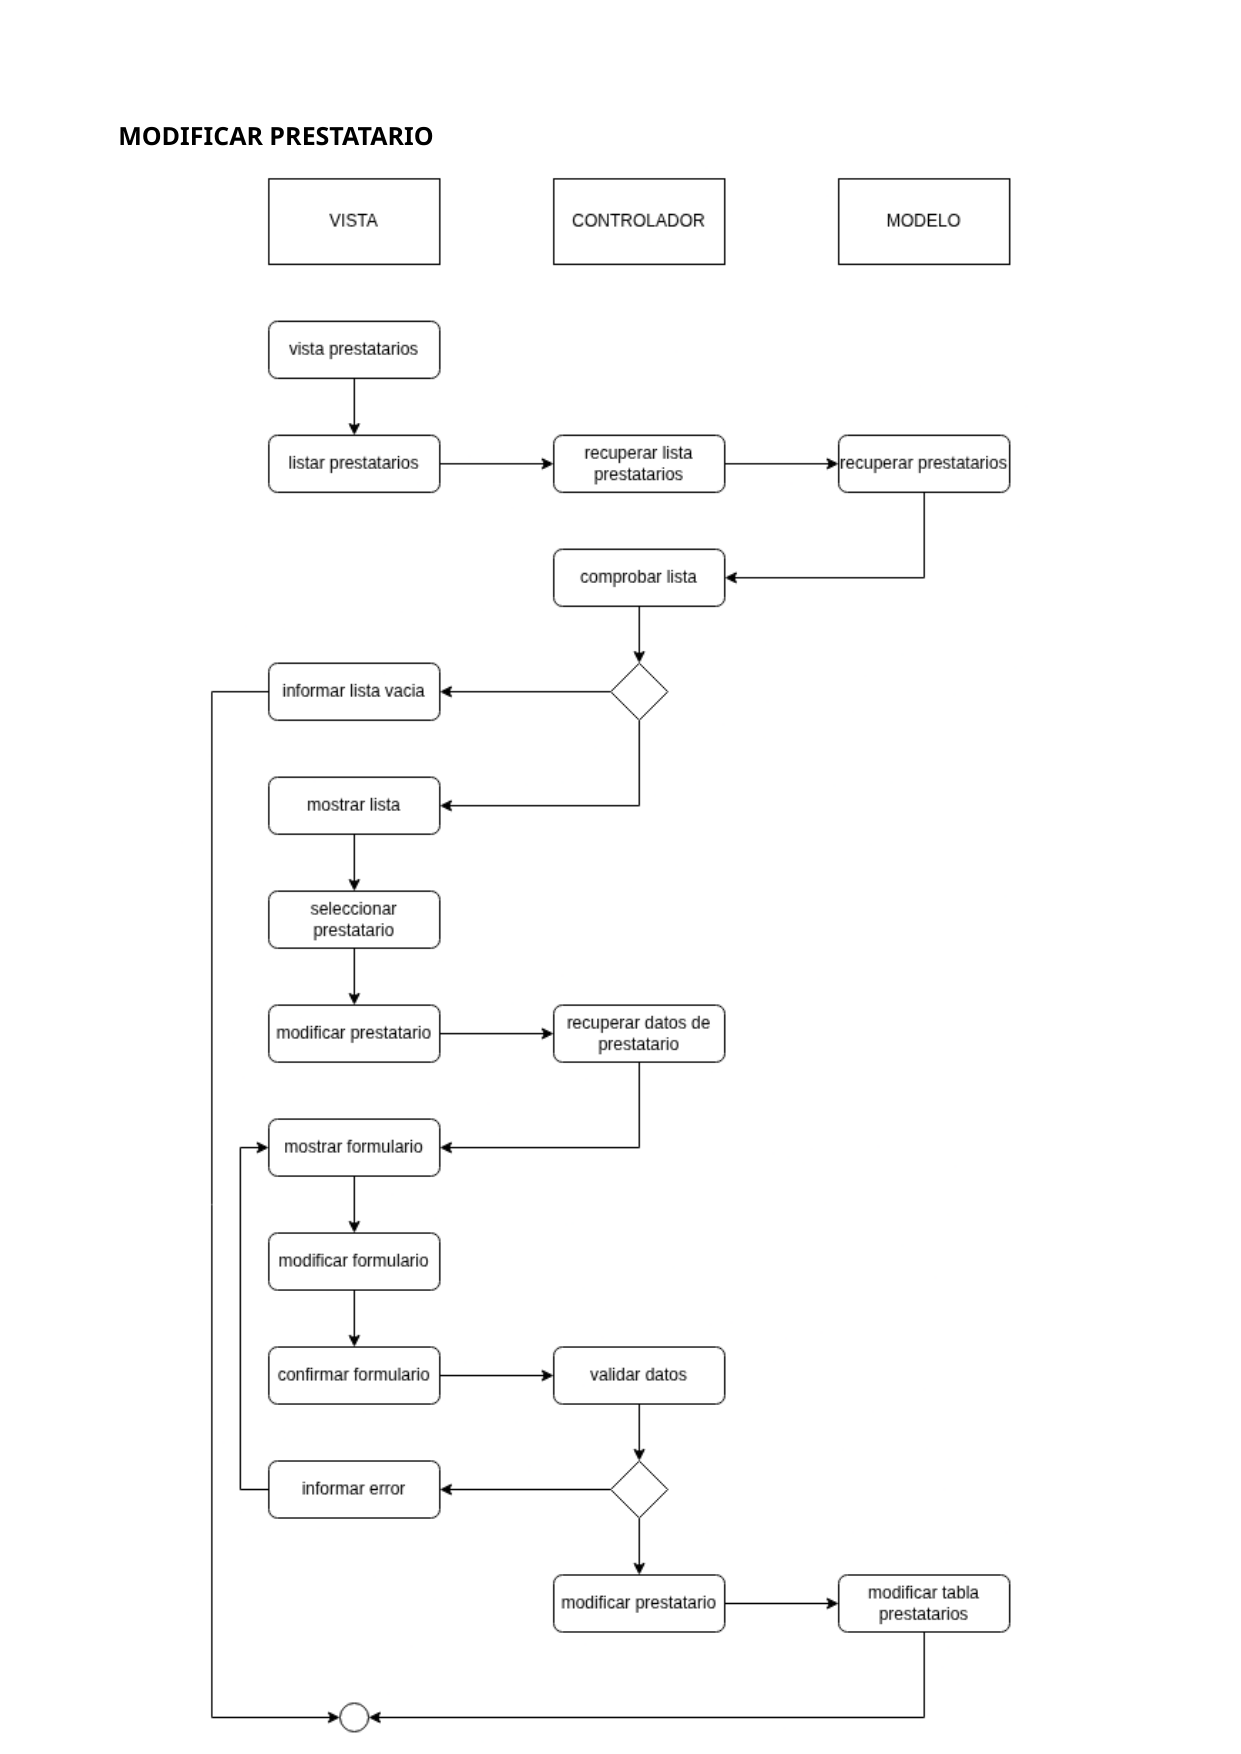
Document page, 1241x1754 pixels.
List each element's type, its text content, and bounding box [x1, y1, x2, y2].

picture [180, 157, 1032, 1754]
text MODIFICAR PRESTATARIO [118, 118, 1122, 152]
